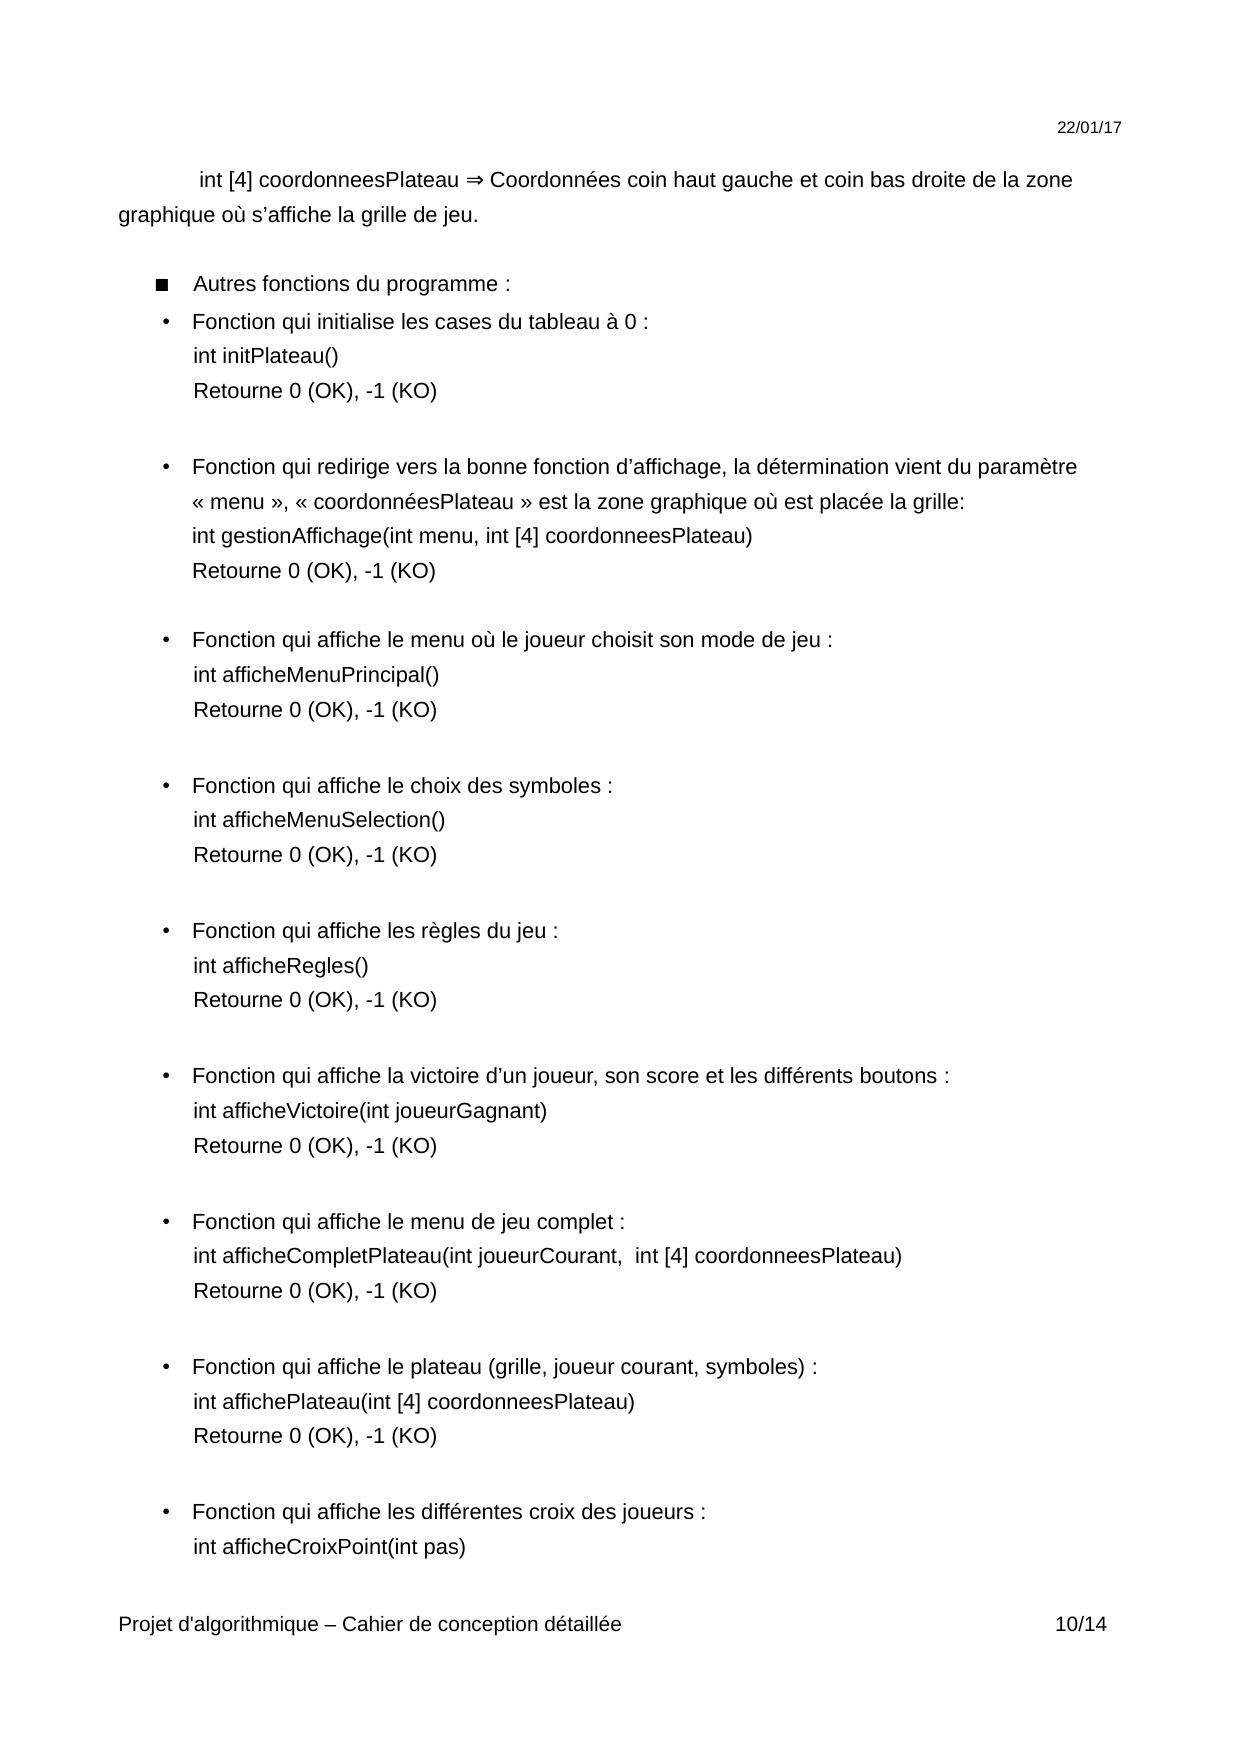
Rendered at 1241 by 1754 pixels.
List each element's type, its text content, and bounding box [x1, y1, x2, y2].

text Retourne 0 (OK), -1 (KO) [118, 1133, 1122, 1158]
list Retourne 0 (OK), -1 (KO) [162, 558, 1122, 583]
list Fonction qui redirige vers la bonne fonction d’affichage, la détermination vient du paramètre « menu », « coordonnéesPlateau » est la zone graphique où est placée la grille: [162, 454, 1122, 514]
text int affichePlateau(int [4] coordonneesPlateau) [118, 1388, 1122, 1414]
text int afficheRegles() [118, 953, 1122, 978]
text int initPlateau() [118, 343, 1122, 368]
list int gestionAffichage(int menu, int [4] coordonneesPlateau) [162, 523, 1122, 548]
list Fonction qui affiche la victoire d’un joueur, son score et les différents boutons : [162, 1063, 1122, 1088]
list Fonction qui affiche le menu où le joueur choisit son mode de jeu : [162, 627, 1122, 652]
text int afficheMenuSelection() [118, 807, 1122, 832]
list Autres fonctions du programme : [156, 271, 1122, 296]
text Retourne 0 (OK), -1 (KO) [118, 378, 1122, 403]
text Retourne 0 (OK), -1 (KO) [118, 842, 1122, 867]
text int afficheCompletPlateau(int joueurCourant, int [4] coordonneesPlateau) [118, 1243, 1122, 1268]
list Fonction qui affiche le choix des symboles : [162, 773, 1122, 798]
text int [4] coordonneesPlateau ⇒ Coordonnées coin haut gauche et coin bas droite de la zone graphique où s’affiche la grille de jeu. [118, 167, 1122, 227]
text Retourne 0 (OK), -1 (KO) [118, 697, 1122, 722]
list Fonction qui affiche les règles du jeu : [162, 918, 1122, 943]
list Fonction qui affiche le menu de jeu complet : [162, 1208, 1122, 1234]
text Retourne 0 (OK), -1 (KO) [118, 1278, 1122, 1303]
list Fonction qui initialise les cases du tableau à 0 : [162, 308, 1122, 334]
list Fonction qui affiche le plateau (grille, joueur courant, symboles) : [162, 1354, 1122, 1379]
text Retourne 0 (OK), -1 (KO) [118, 1423, 1122, 1448]
list Fonction qui affiche les différentes croix des joueurs : [162, 1499, 1122, 1524]
text int afficheVictoire(int joueurGagnant) [118, 1098, 1122, 1123]
text int afficheMenuPrincipal() [118, 662, 1122, 687]
text Retourne 0 (OK), -1 (KO) [118, 987, 1122, 1012]
text int afficheCroixPoint(int pas) [118, 1534, 1122, 1559]
